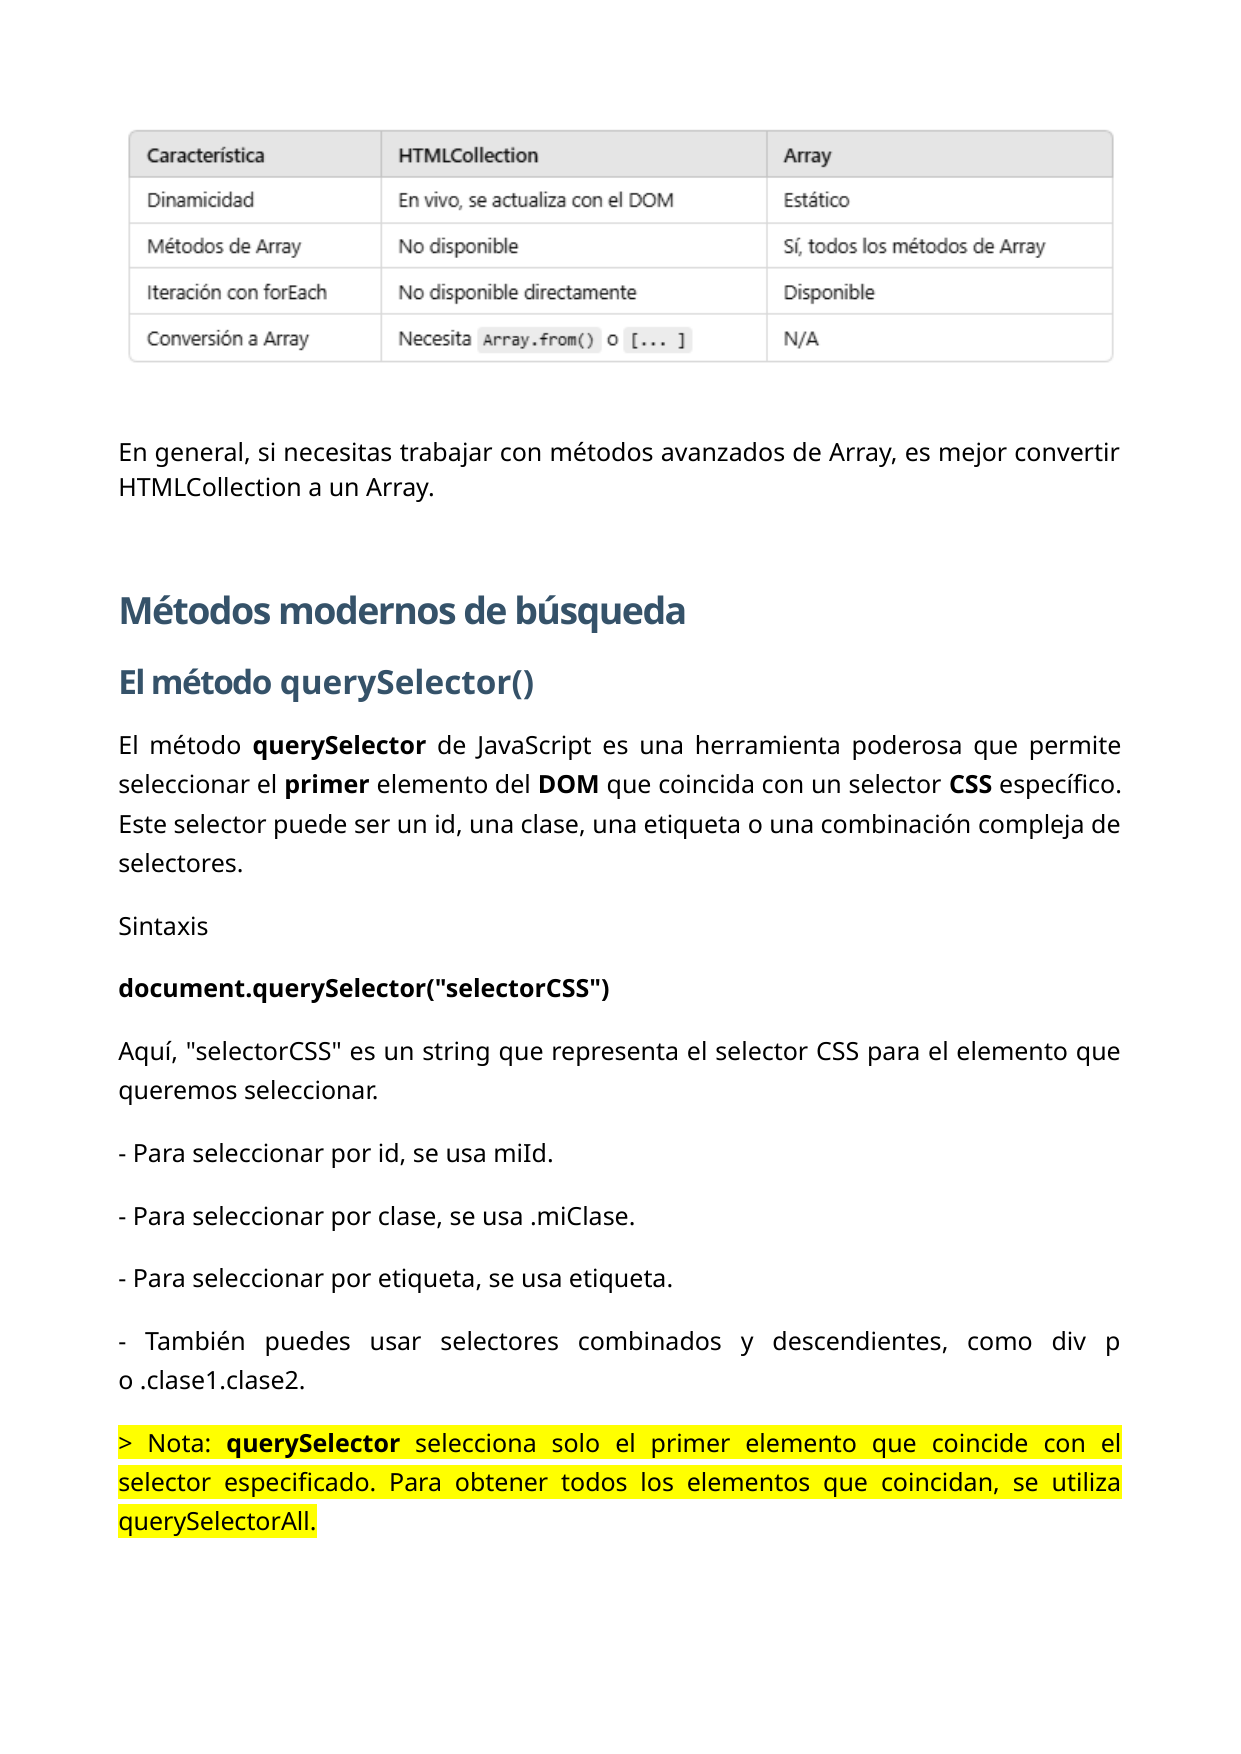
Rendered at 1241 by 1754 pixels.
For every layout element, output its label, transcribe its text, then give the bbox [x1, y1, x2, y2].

text - Para seleccionar por id, se usa miId. [118, 1135, 1122, 1169]
picture [118, 118, 1123, 378]
text - Para seleccionar por etiqueta, se usa etiqueta. [118, 1261, 1122, 1295]
text > Nota: querySelector selecciona solo el primer elemento que coincide con el selector especificado. Para obtener todos los elementos que coincidan, se utiliza querySelectorAll. [118, 1425, 1122, 1538]
subtitle Métodos modernos de búsqueda [118, 584, 1122, 635]
text document.querySelector("selectorCSS") [118, 971, 1122, 1005]
text Sintaxis [118, 908, 1122, 942]
subtitle El método querySelector() [118, 659, 1122, 704]
text - Para seleccionar por clase, se usa .miClase. [118, 1198, 1122, 1232]
text Aquí, "selectorCSS" es un string que representa el selector CSS para el elemento que queremos seleccionar. [118, 1033, 1122, 1107]
text El método querySelector de JavaScript es una herramienta poderosa que permite seleccionar el primer elemento del DOM que coincida con un selector CSS específico. Este selector puede ser un id, una clase, una etiqueta o una combinación compleja de selectores. [118, 728, 1122, 879]
text - También puedes usar selectores combinados y descendientes, como div p o .clase1.clase2. [118, 1323, 1122, 1397]
text En general, si necesitas trabajar con métodos avanzados de Array, es mejor convertir HTMLCollection a un Array. [118, 435, 1122, 503]
